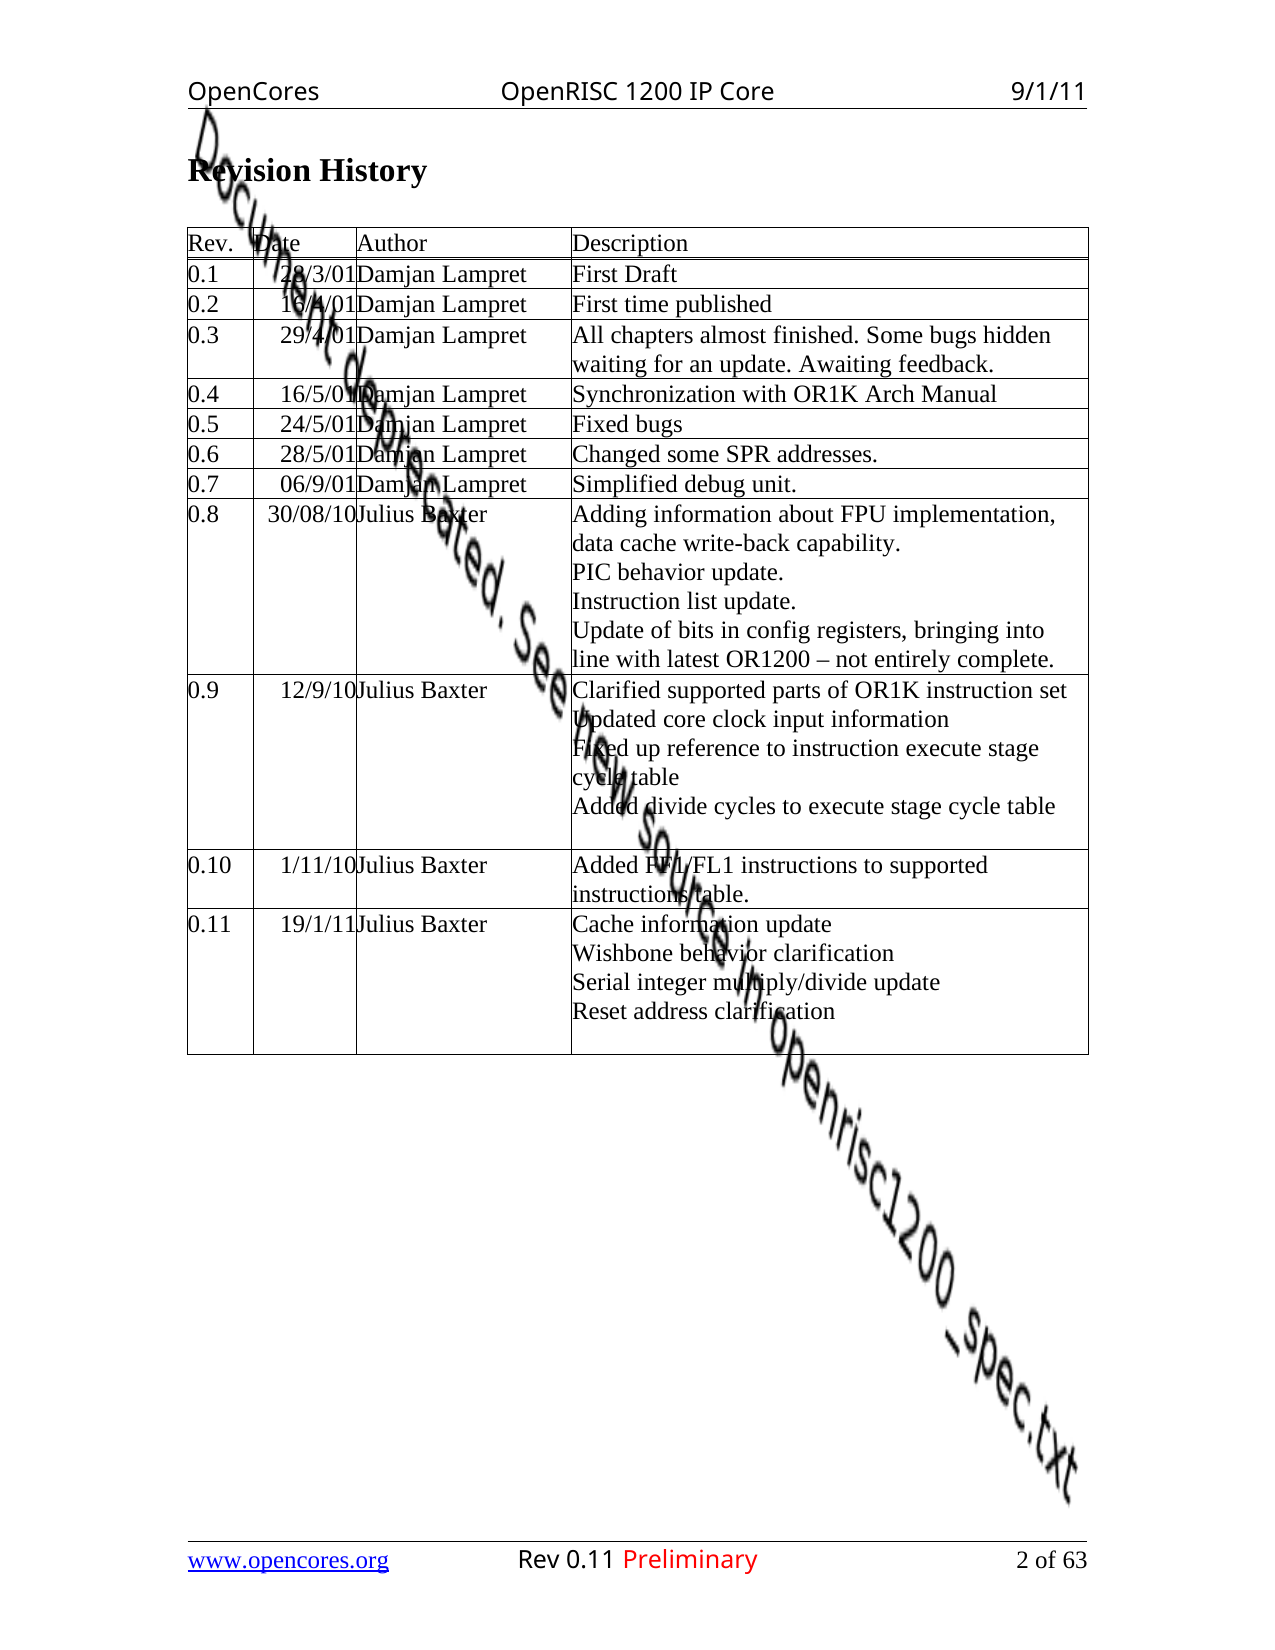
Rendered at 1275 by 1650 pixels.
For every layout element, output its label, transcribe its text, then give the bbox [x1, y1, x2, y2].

picture [187, 1055, 1088, 1576]
table_cell Adding information about FPU implementation, data cache write-back capability. PIC behavior update. Instruction list update. Update of bits in config registers, bringing into line with latest OR1200 – not entirely complete. [572, 499, 1088, 673]
table_cell Changed some SPR addresses. [572, 439, 1088, 468]
table_cell 19/1/11 [254, 909, 356, 1054]
table_cell 0.3 [188, 320, 253, 378]
table_cell 28/3/01 [254, 260, 356, 288]
table_cell 28/5/01 [254, 439, 356, 468]
table_header Description [572, 228, 1088, 257]
table_cell 0.4 [188, 379, 253, 408]
table_header Rev. [188, 228, 253, 257]
table_cell 0.11 [188, 909, 253, 1054]
table_cell 0.2 [188, 289, 253, 318]
table_cell Damjan Lampret [357, 289, 571, 318]
table_cell First time published [572, 289, 1088, 318]
table_cell 16/4/01 [254, 289, 356, 318]
table_cell Damjan Lampret [357, 379, 571, 408]
table_cell 29/4/01 [254, 320, 356, 378]
table_cell 1/11/10 [254, 850, 356, 908]
table_cell First Draft [572, 260, 1088, 288]
table_cell 30/08/10 [254, 499, 356, 673]
table_cell 24/5/01 [254, 409, 356, 438]
table_cell All chapters almost finished. Some bugs hidden waiting for an update. Awaiting feedback. [572, 320, 1088, 378]
table_cell 0.1 [188, 260, 253, 288]
table_cell Damjan Lampret [357, 320, 571, 378]
table_cell Added FF1/FL1 instructions to supported instructions table. [572, 850, 1088, 908]
table_cell Julius Baxter [357, 850, 571, 908]
picture [187, 73, 1088, 227]
table_cell 0.9 [188, 675, 253, 849]
picture [264, 1558, 269, 1567]
table_cell Julius Baxter [357, 675, 571, 849]
text Revision History [187, 150, 1087, 188]
table_cell Damjan Lampret [357, 260, 571, 288]
table_cell 0.7 [188, 469, 253, 498]
table_cell Julius Baxter [357, 499, 571, 673]
table_cell 0.10 [188, 850, 253, 908]
table_cell Cache information update Wishbone behavior clarification Serial integer multiply/divide update Reset address clarification [572, 909, 1088, 1054]
table_cell 0.8 [188, 499, 253, 673]
table_header Author [357, 228, 571, 257]
table_cell 12/9/10 [254, 675, 356, 849]
table_cell Damjan Lampret [357, 469, 571, 498]
table_cell 0.6 [188, 439, 253, 468]
table_cell Julius Baxter [357, 909, 571, 1054]
table_cell Damjan Lampret [357, 439, 571, 468]
table_cell Fixed bugs [572, 409, 1088, 438]
table_cell Damjan Lampret [357, 409, 571, 438]
table_header Date [254, 228, 356, 257]
table_cell 0.5 [188, 409, 253, 438]
table_cell 16/5/01 [254, 379, 356, 408]
table_cell Synchronization with OR1K Arch Manual [572, 379, 1088, 408]
table_cell 06/9/01 [254, 469, 356, 498]
table_cell Clarified supported parts of OR1K instruction set Updated core clock input information Fixed up reference to instruction execute stage cycle table Added divide cycles to execute stage cycle table [572, 675, 1088, 849]
table_cell Simplified debug unit. [572, 469, 1088, 498]
